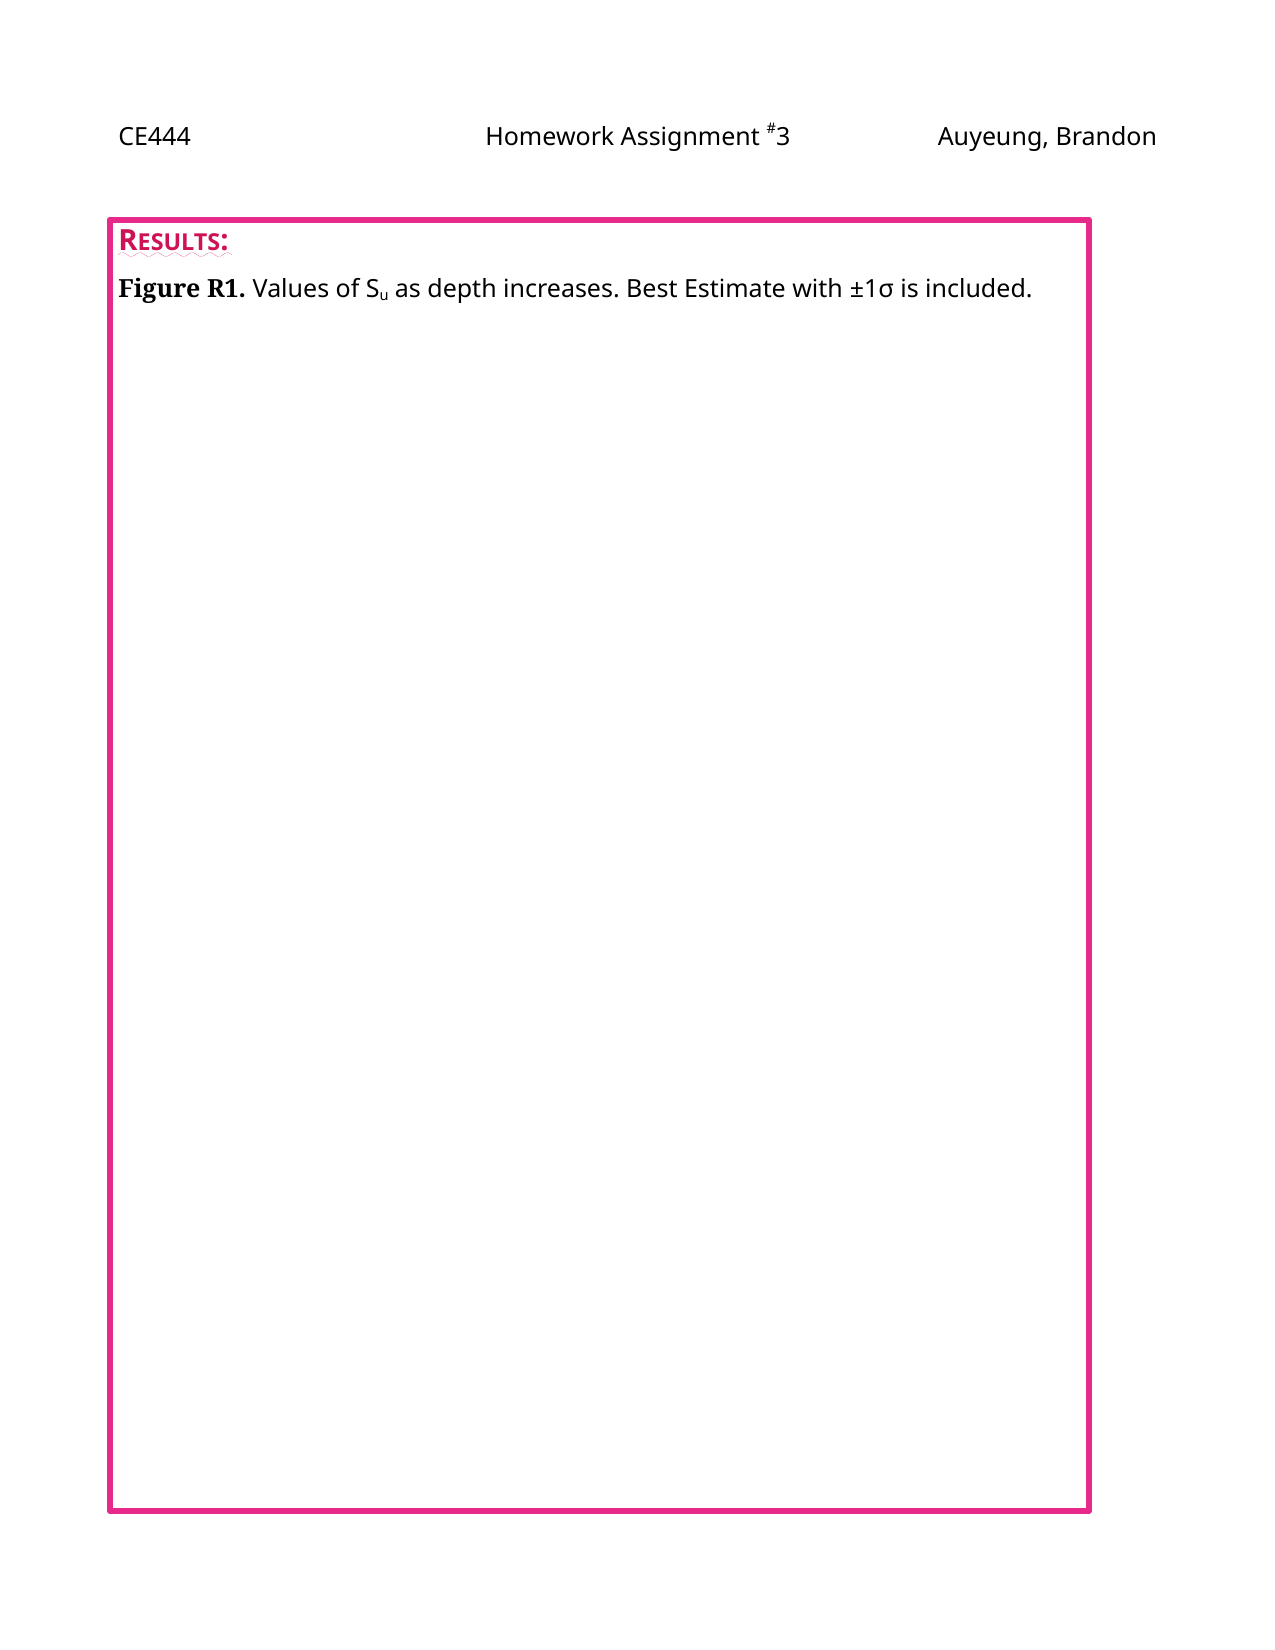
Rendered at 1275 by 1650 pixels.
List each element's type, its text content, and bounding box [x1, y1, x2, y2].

subtitle Results: [118, 223, 1086, 259]
subtitle [1092, 219, 1157, 259]
